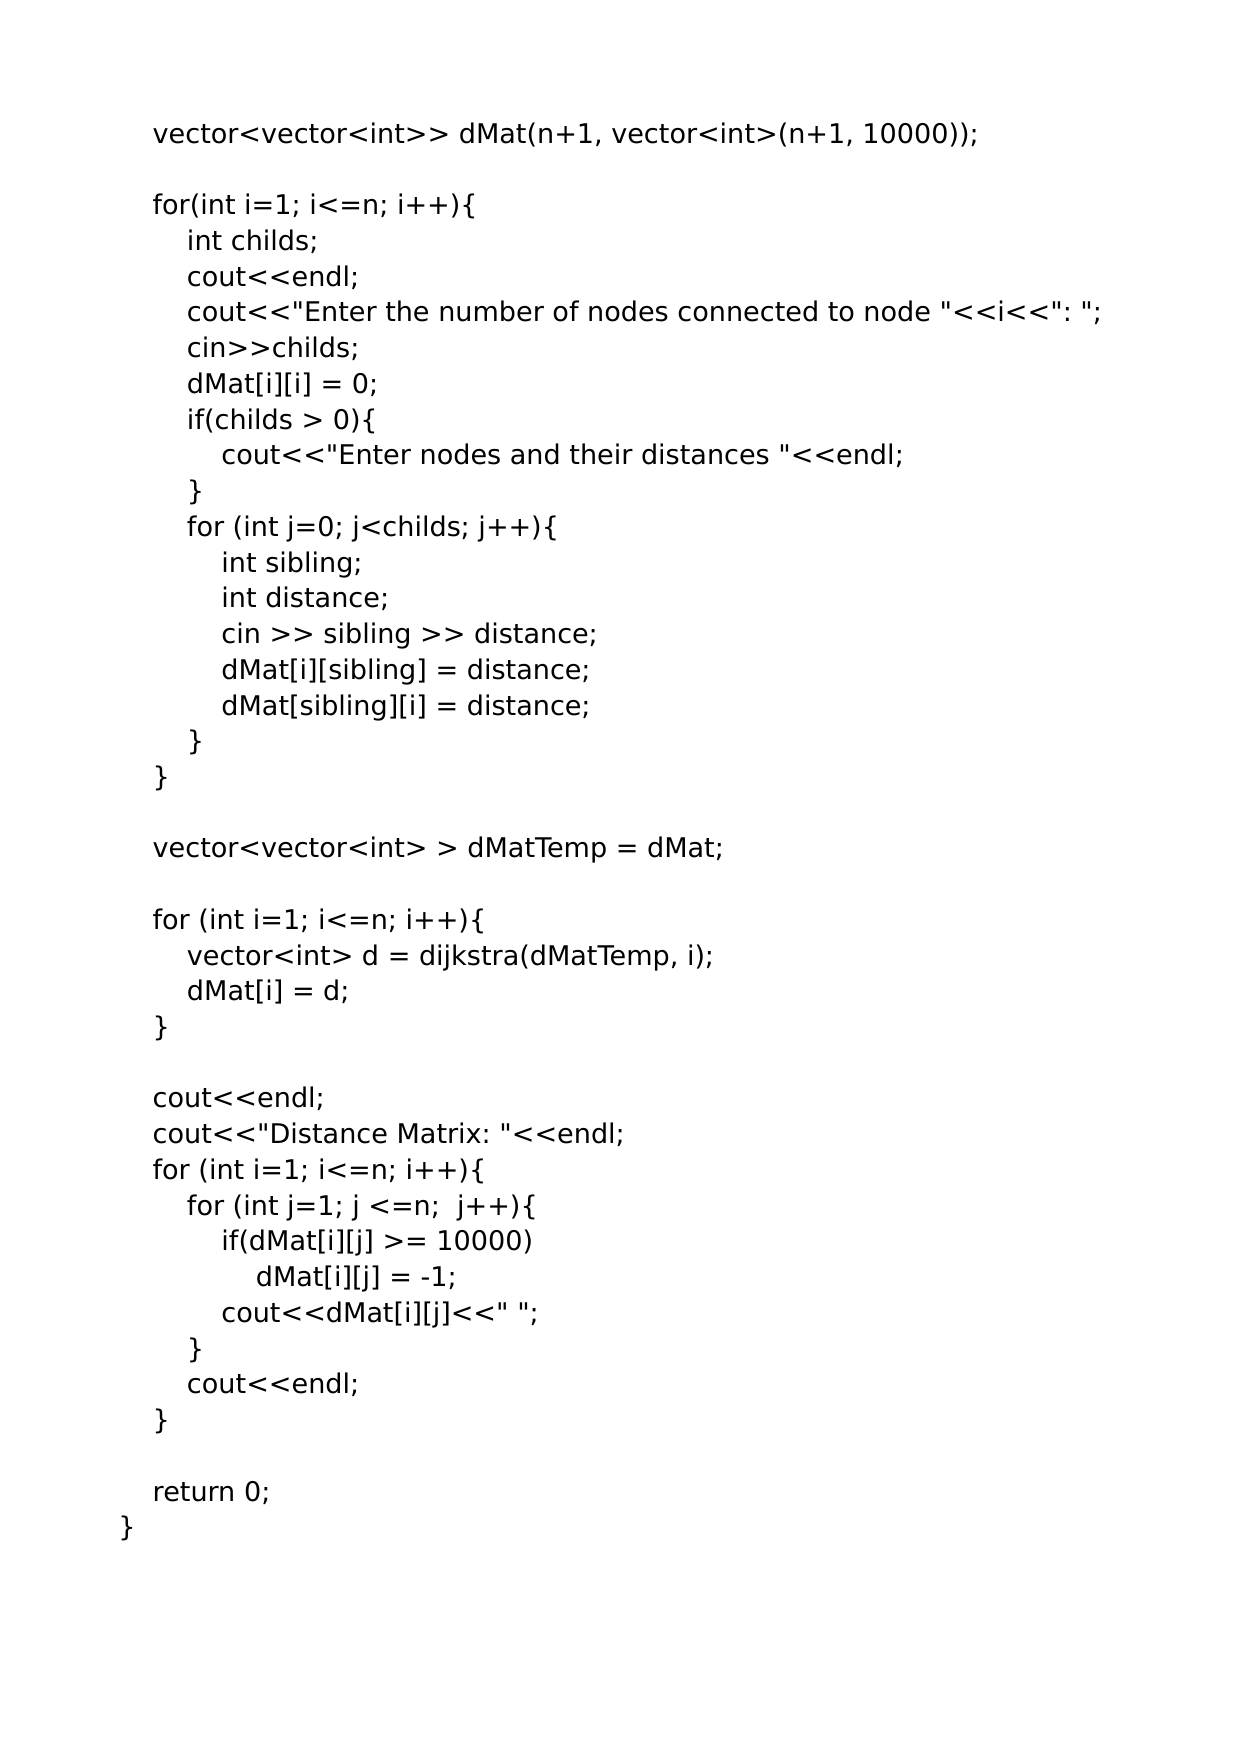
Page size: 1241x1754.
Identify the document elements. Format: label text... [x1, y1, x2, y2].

text for (int i=1; i<=n; i++){ [118, 1154, 1122, 1186]
text for (int i=1; i<=n; i++){ [118, 904, 1122, 936]
text } [118, 761, 1122, 793]
text dMat[sibling][i] = distance; [118, 690, 1122, 721]
text cout<<"Enter nodes and their distances "<<endl; [118, 440, 1122, 471]
text int distance; [118, 583, 1122, 614]
text cin >> sibling >> distance; [118, 618, 1122, 650]
text } [118, 1404, 1122, 1436]
text dMat[i][sibling] = distance; [118, 654, 1122, 686]
text cout<<endl; [118, 261, 1122, 293]
text for(int i=1; i<=n; i++){ [118, 189, 1122, 221]
text } [118, 726, 1122, 757]
text cin>>childs; [118, 332, 1122, 364]
text for (int j=0; j<childs; j++){ [118, 511, 1122, 543]
text dMat[i][i] = 0; [118, 368, 1122, 400]
text } [118, 1333, 1122, 1364]
text cout<<"Distance Matrix: "<<endl; [118, 1118, 1122, 1150]
text } [118, 475, 1122, 507]
text cout<<"Enter the number of nodes connected to node "<<i<<": "; [118, 297, 1122, 328]
text cout<<endl; [118, 1083, 1122, 1114]
text vector<int> d = dijkstra(dMatTemp, i); [118, 940, 1122, 971]
text if(childs > 0){ [118, 404, 1122, 436]
text dMat[i][j] = -1; [118, 1261, 1122, 1293]
text dMat[i] = d; [118, 976, 1122, 1007]
text int childs; [118, 225, 1122, 257]
text return 0; [118, 1476, 1122, 1507]
text vector<vector<int> > dMatTemp = dMat; [118, 833, 1122, 864]
text } [118, 1512, 1122, 1543]
text if(dMat[i][j] >= 10000) [118, 1226, 1122, 1257]
text cout<<dMat[i][j]<<" "; [118, 1297, 1122, 1329]
text vector<vector<int>> dMat(n+1, vector<int>(n+1, 10000)); [118, 118, 1122, 150]
text cout<<endl; [118, 1369, 1122, 1400]
text } [118, 1011, 1122, 1043]
text int sibling; [118, 547, 1122, 578]
text for (int j=1; j <=n; j++){ [118, 1190, 1122, 1222]
